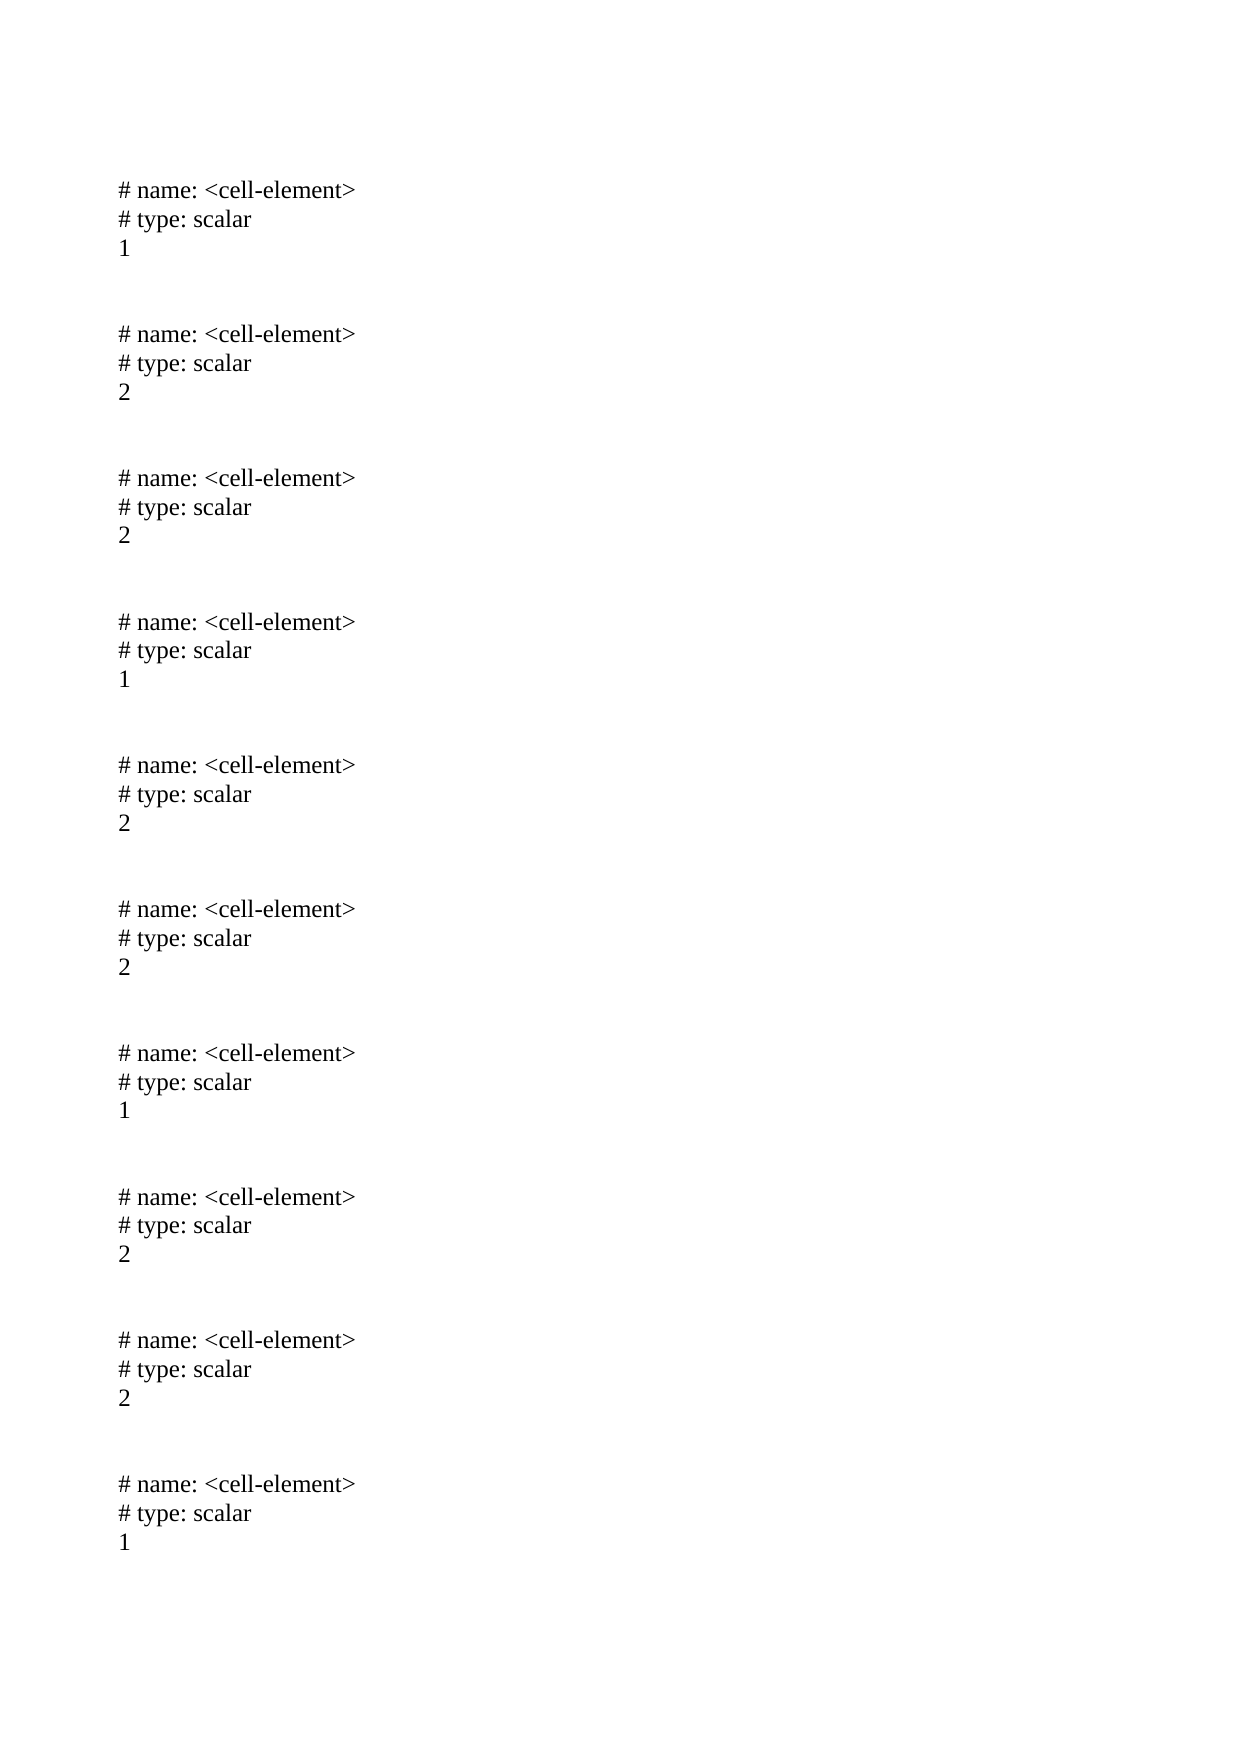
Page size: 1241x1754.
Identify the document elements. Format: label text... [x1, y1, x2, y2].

text # name: <cell-element> [118, 1038, 1122, 1067]
text # type: scalar [118, 779, 1122, 808]
text # type: scalar [118, 1354, 1122, 1383]
text # name: <cell-element> [118, 176, 1122, 204]
text # name: <cell-element> [118, 1469, 1122, 1498]
text # name: <cell-element> [118, 463, 1122, 492]
text # type: scalar [118, 204, 1122, 233]
text # name: <cell-element> [118, 1182, 1122, 1211]
text # name: <cell-element> [118, 607, 1122, 636]
text # name: <cell-element> [118, 894, 1122, 923]
text 2 [118, 808, 1122, 837]
text # name: <cell-element> [118, 319, 1122, 348]
text # type: scalar [118, 348, 1122, 377]
text 2 [118, 1239, 1122, 1268]
text 2 [118, 1383, 1122, 1412]
text # type: scalar [118, 1067, 1122, 1096]
text # name: <cell-element> [118, 1326, 1122, 1354]
text # type: scalar [118, 636, 1122, 664]
text # type: scalar [118, 923, 1122, 952]
text 1 [118, 1527, 1122, 1556]
text # type: scalar [118, 1211, 1122, 1239]
text 1 [118, 1096, 1122, 1124]
text # type: scalar [118, 492, 1122, 521]
text 2 [118, 377, 1122, 406]
text 1 [118, 664, 1122, 693]
text 1 [118, 233, 1122, 262]
text 2 [118, 952, 1122, 981]
text 2 [118, 521, 1122, 549]
text # type: scalar [118, 1498, 1122, 1527]
text # name: <cell-element> [118, 751, 1122, 779]
